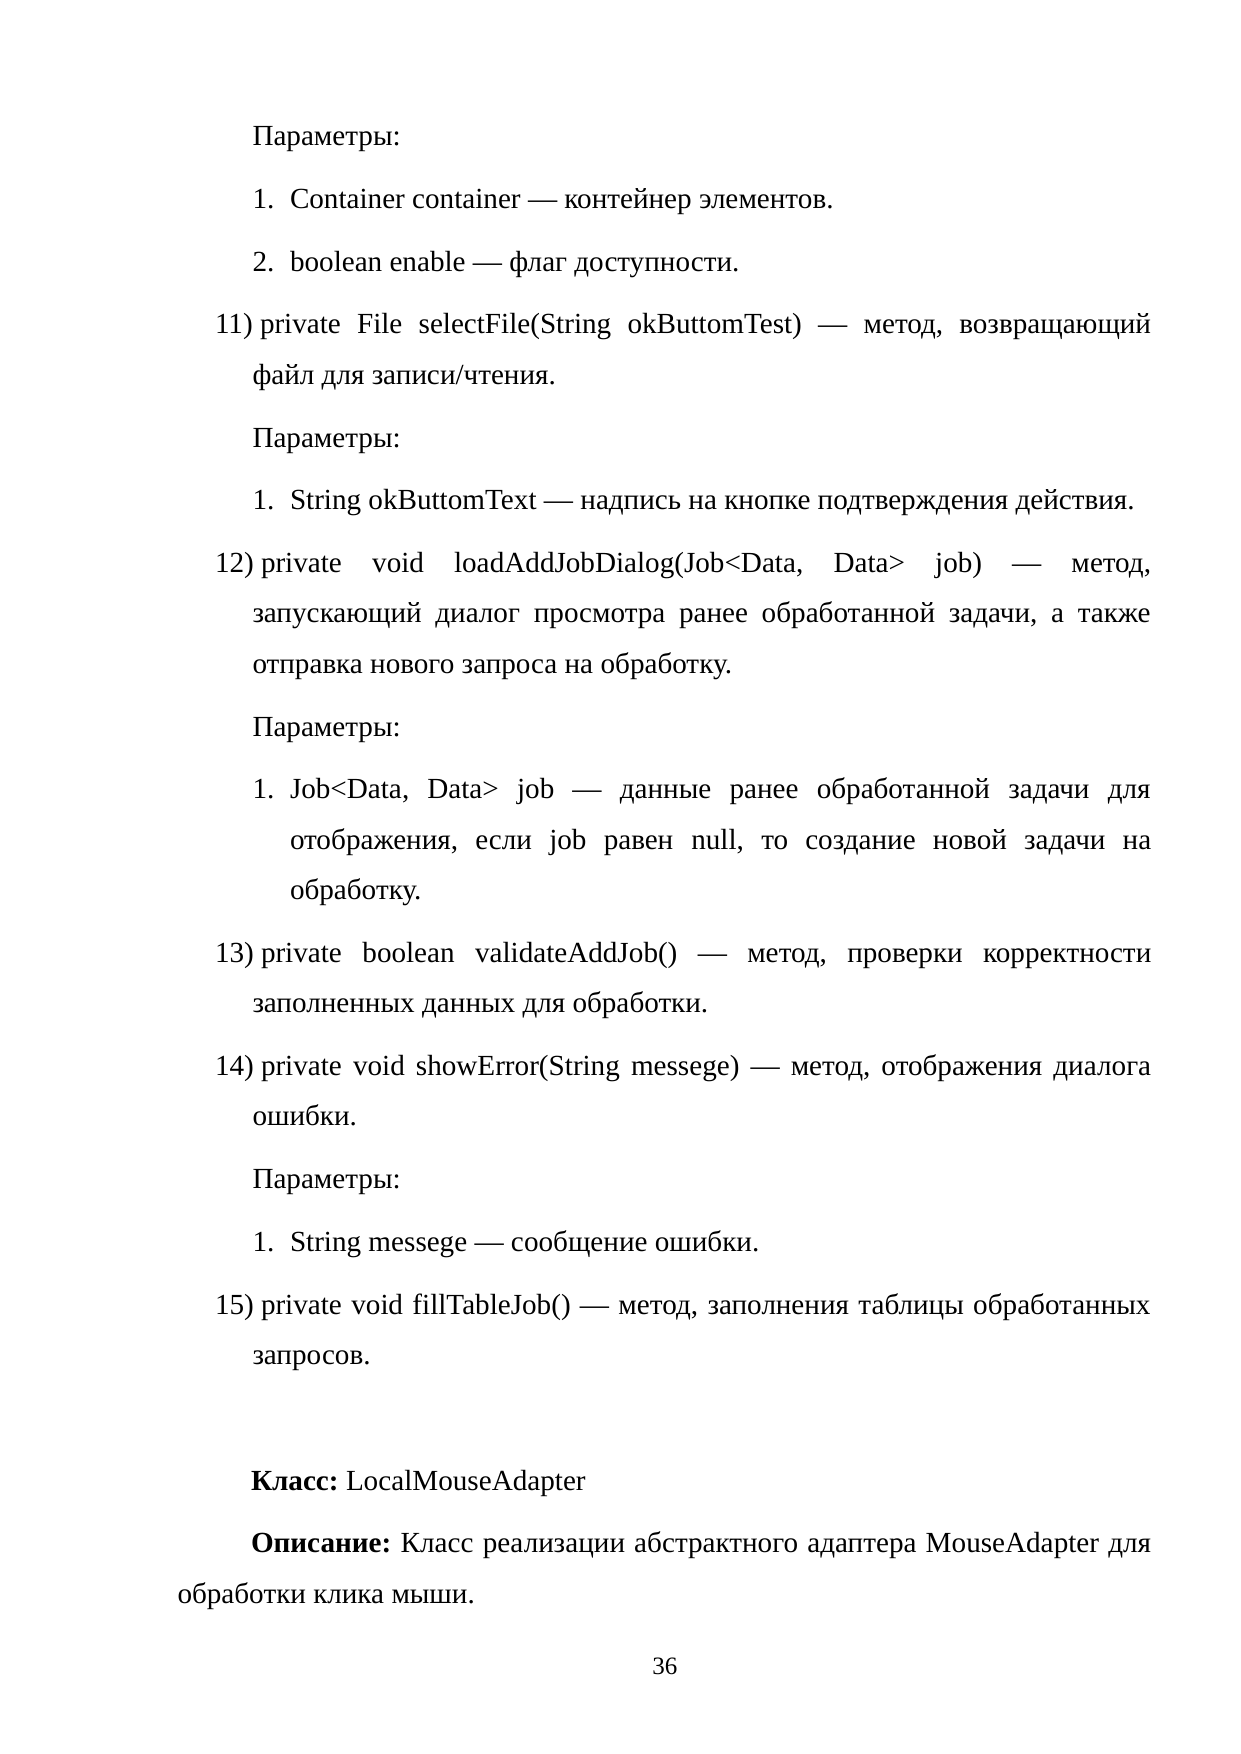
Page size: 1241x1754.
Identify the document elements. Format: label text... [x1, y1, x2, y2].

list String messege — сообщение ошибки. [252, 1224, 1152, 1258]
list private void fillTableJob() — метод, заполнения таблицы обработанных запросов. [215, 1287, 1152, 1371]
list Параметры: [215, 709, 1152, 742]
list private void showError(String messege) — метод, отображения диалога ошибки. [215, 1048, 1152, 1132]
list boolean enable — флаг доступности. [252, 244, 1152, 277]
list private File selectFile(String okButtomTest) — метод, возвращающий файл для записи/чтения. [215, 307, 1152, 390]
list private void loadAddJobDialog(Job<Data, Data> job) — метод, запускающий диалог просмотра ранее обработанной задачи, а также отправка нового запроса на обработку. [215, 545, 1152, 679]
text Класс: LocalMouseAdapter [177, 1463, 1152, 1496]
list String okButtomText — надпись на кнопке подтверждения действия. [252, 482, 1152, 516]
list Параметры: [215, 420, 1152, 453]
list Параметры: [215, 1161, 1152, 1195]
list Job<Data, Data> job — данные ранее обработанной задачи для отображения, если job равен null, то создание новой задачи на обработку. [252, 772, 1152, 906]
list Параметры: [215, 118, 1152, 152]
text Описание: Класс реализации абстрактного адаптера MouseAdapter для обработки клика мыши. [177, 1526, 1152, 1609]
list private boolean validateAddJob() — метод, проверки корректности заполненных данных для обработки. [215, 935, 1152, 1019]
list Container container — контейнер элементов. [252, 181, 1152, 214]
